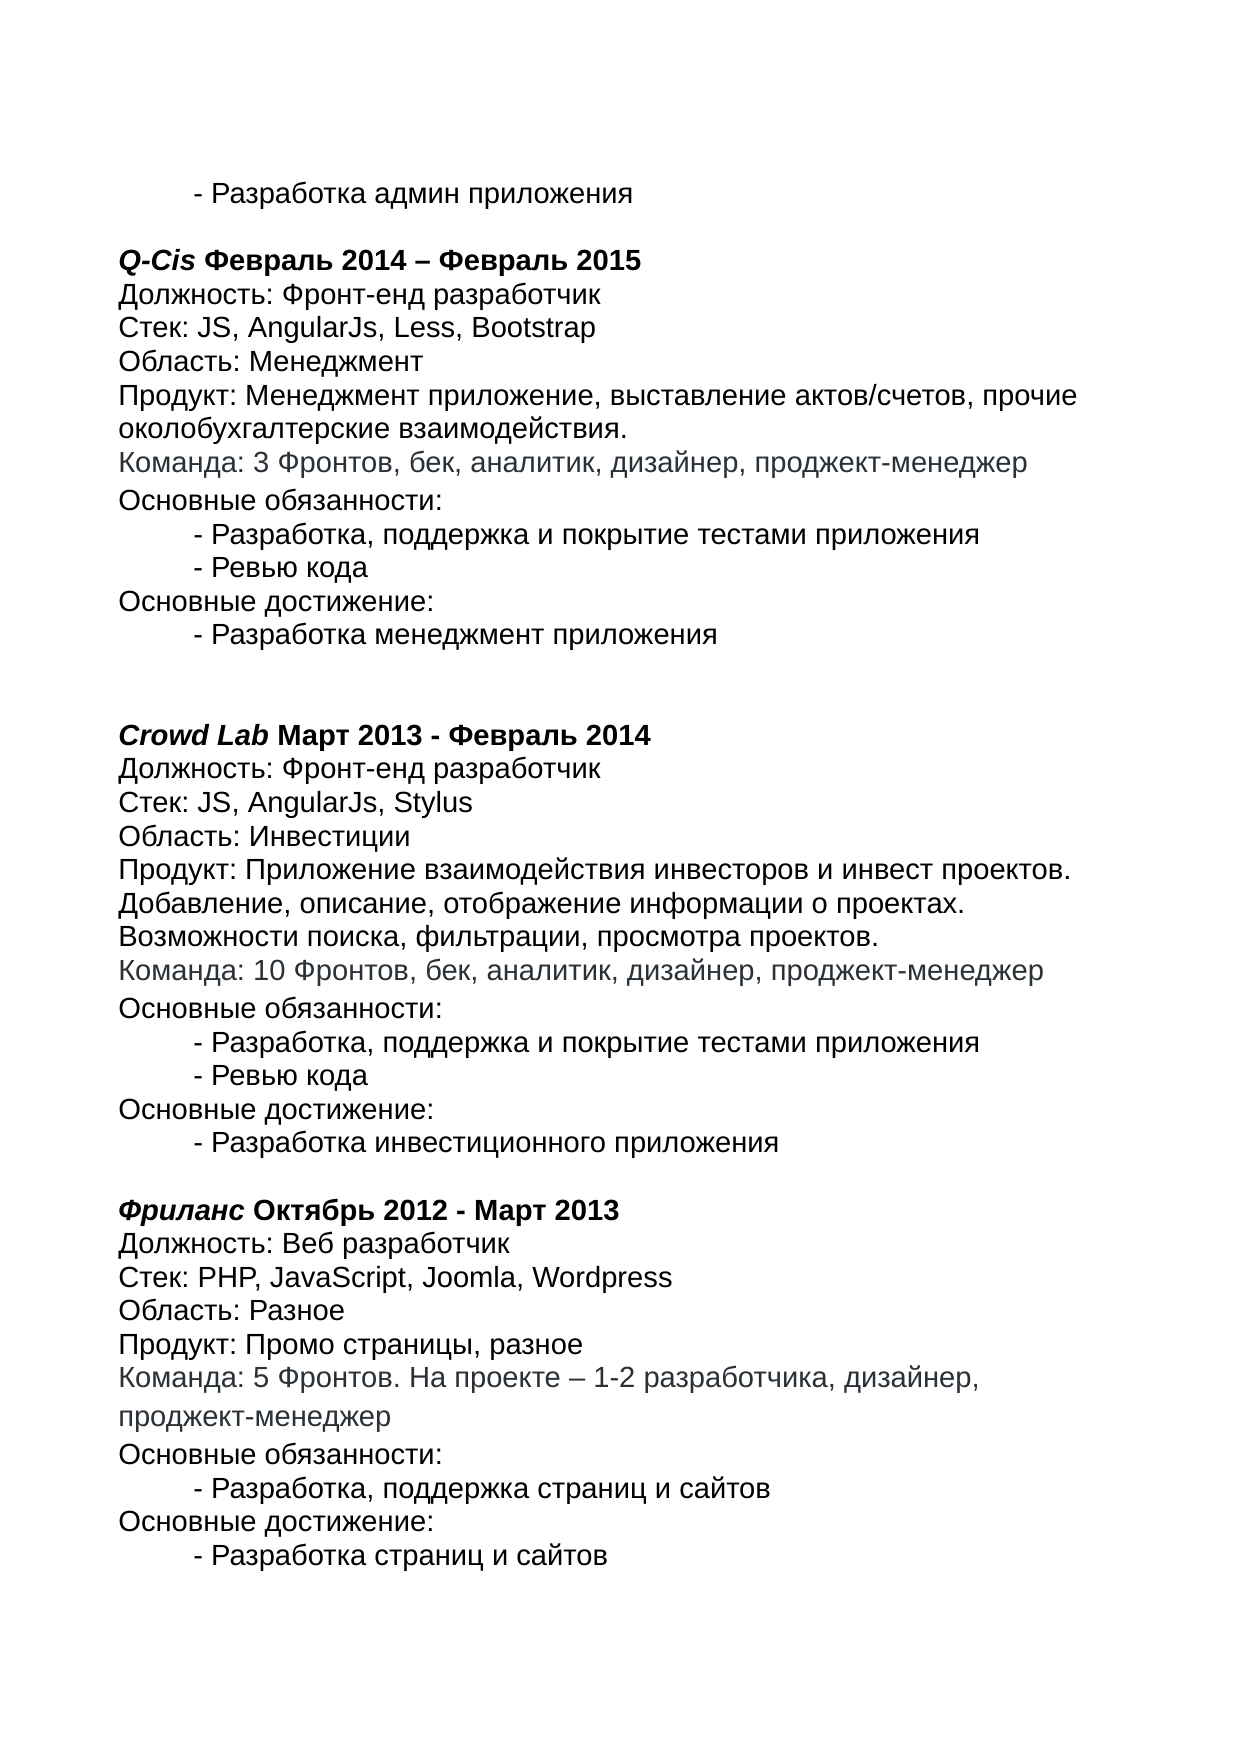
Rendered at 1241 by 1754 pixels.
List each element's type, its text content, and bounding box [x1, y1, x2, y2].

text - Разработка, поддержка страниц и сайтов [118, 1471, 1122, 1504]
text Стек: JS, AngularJs, Less, Bootstrap [118, 311, 1122, 344]
text - Ревью кода [118, 1058, 1122, 1092]
text Основные обязанности: [118, 1437, 1122, 1471]
text Стек: JS, AngularJs, Stylus [118, 785, 1122, 819]
text - Разработка, поддержка и покрытие тестами приложения [118, 1025, 1122, 1058]
text Продукт: Менеджмент приложение, выставление актов/счетов, прочие околобухгалтерские взаимодействия. [118, 378, 1122, 445]
text - Разработка, поддержка и покрытие тестами приложения [118, 517, 1122, 550]
text Продукт: Приложение взаимодействия инвесторов и инвест проектов. Добавление, описание, отображение информации о проектах. Возможности поиска, фильтрации, просмотра проектов. [118, 852, 1122, 953]
text Q-Cis Февраль 2014 – Февраль 2015 [118, 243, 1122, 277]
text Должность: Фронт-енд разработчик [118, 277, 1122, 311]
text - Ревью кода [118, 550, 1122, 584]
text Команда: 5 Фронтов. На проекте – 1-2 разработчика, дизайнер, проджект-менеджер [118, 1360, 1122, 1432]
text Фриланс Октябрь 2012 - Март 2013 [118, 1193, 1122, 1226]
text - Разработка менеджмент приложения [118, 617, 1122, 651]
text Команда: 10 Фронтов, бек, аналитик, дизайнер, проджект-менеджер [118, 953, 1122, 986]
text Основные обязанности: [118, 483, 1122, 517]
text Продукт: Промо страницы, разное [118, 1327, 1122, 1360]
text Основные достижение: [118, 1504, 1122, 1538]
text Основные достижение: [118, 584, 1122, 617]
text Основные обязанности: [118, 991, 1122, 1025]
text Должность: Фронт-енд разработчик [118, 752, 1122, 785]
text Область: Менеджмент [118, 344, 1122, 378]
text - Разработка страниц и сайтов [118, 1538, 1122, 1572]
text Область: Разное [118, 1293, 1122, 1327]
text Основные достижение: [118, 1092, 1122, 1126]
text Область: Инвестиции [118, 819, 1122, 852]
text Crowd Lab Март 2013 - Февраль 2014 [118, 718, 1122, 752]
text - Разработка админ приложения [118, 176, 1122, 210]
text Должность: Веб разработчик [118, 1226, 1122, 1260]
text Команда: 3 Фронтов, бек, аналитик, дизайнер, проджект-менеджер [118, 445, 1122, 478]
text Стек: PHP, JavaScript, Joomla, Wordpress [118, 1260, 1122, 1293]
text - Разработка инвестиционного приложения [118, 1126, 1122, 1159]
